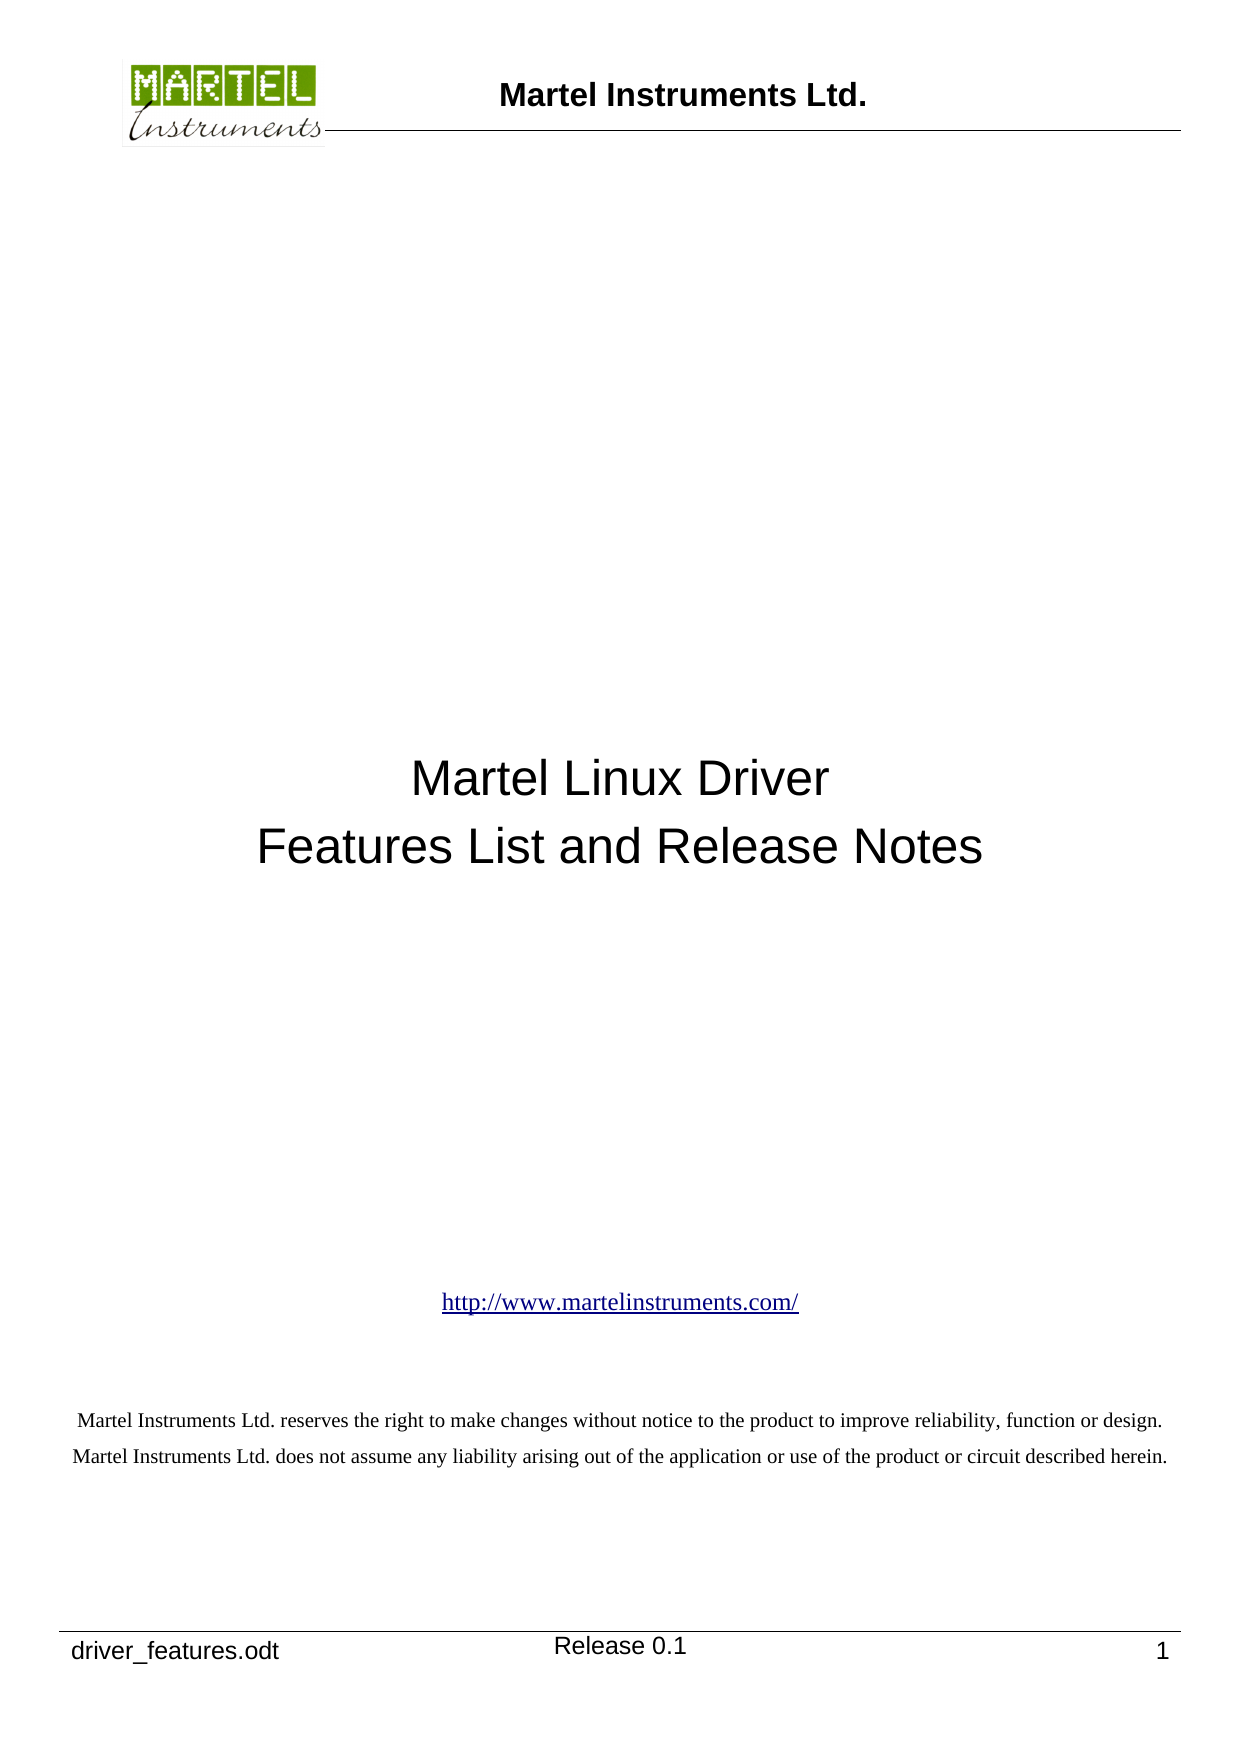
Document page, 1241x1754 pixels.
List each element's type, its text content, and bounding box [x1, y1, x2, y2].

text http://www.martelinstruments.com/ [59, 1288, 1181, 1316]
text Features List and Release Notes [59, 818, 1181, 874]
text Martel Linux Driver [59, 749, 1181, 805]
text Martel Instruments Ltd. does not assume any liability arising out of the application or use of the product or circuit described herein. [59, 1444, 1181, 1468]
text Martel Instruments Ltd. reserves the right to make changes without notice to the product to improve reliability, function or design. [59, 1409, 1181, 1432]
picture [122, 59, 325, 147]
